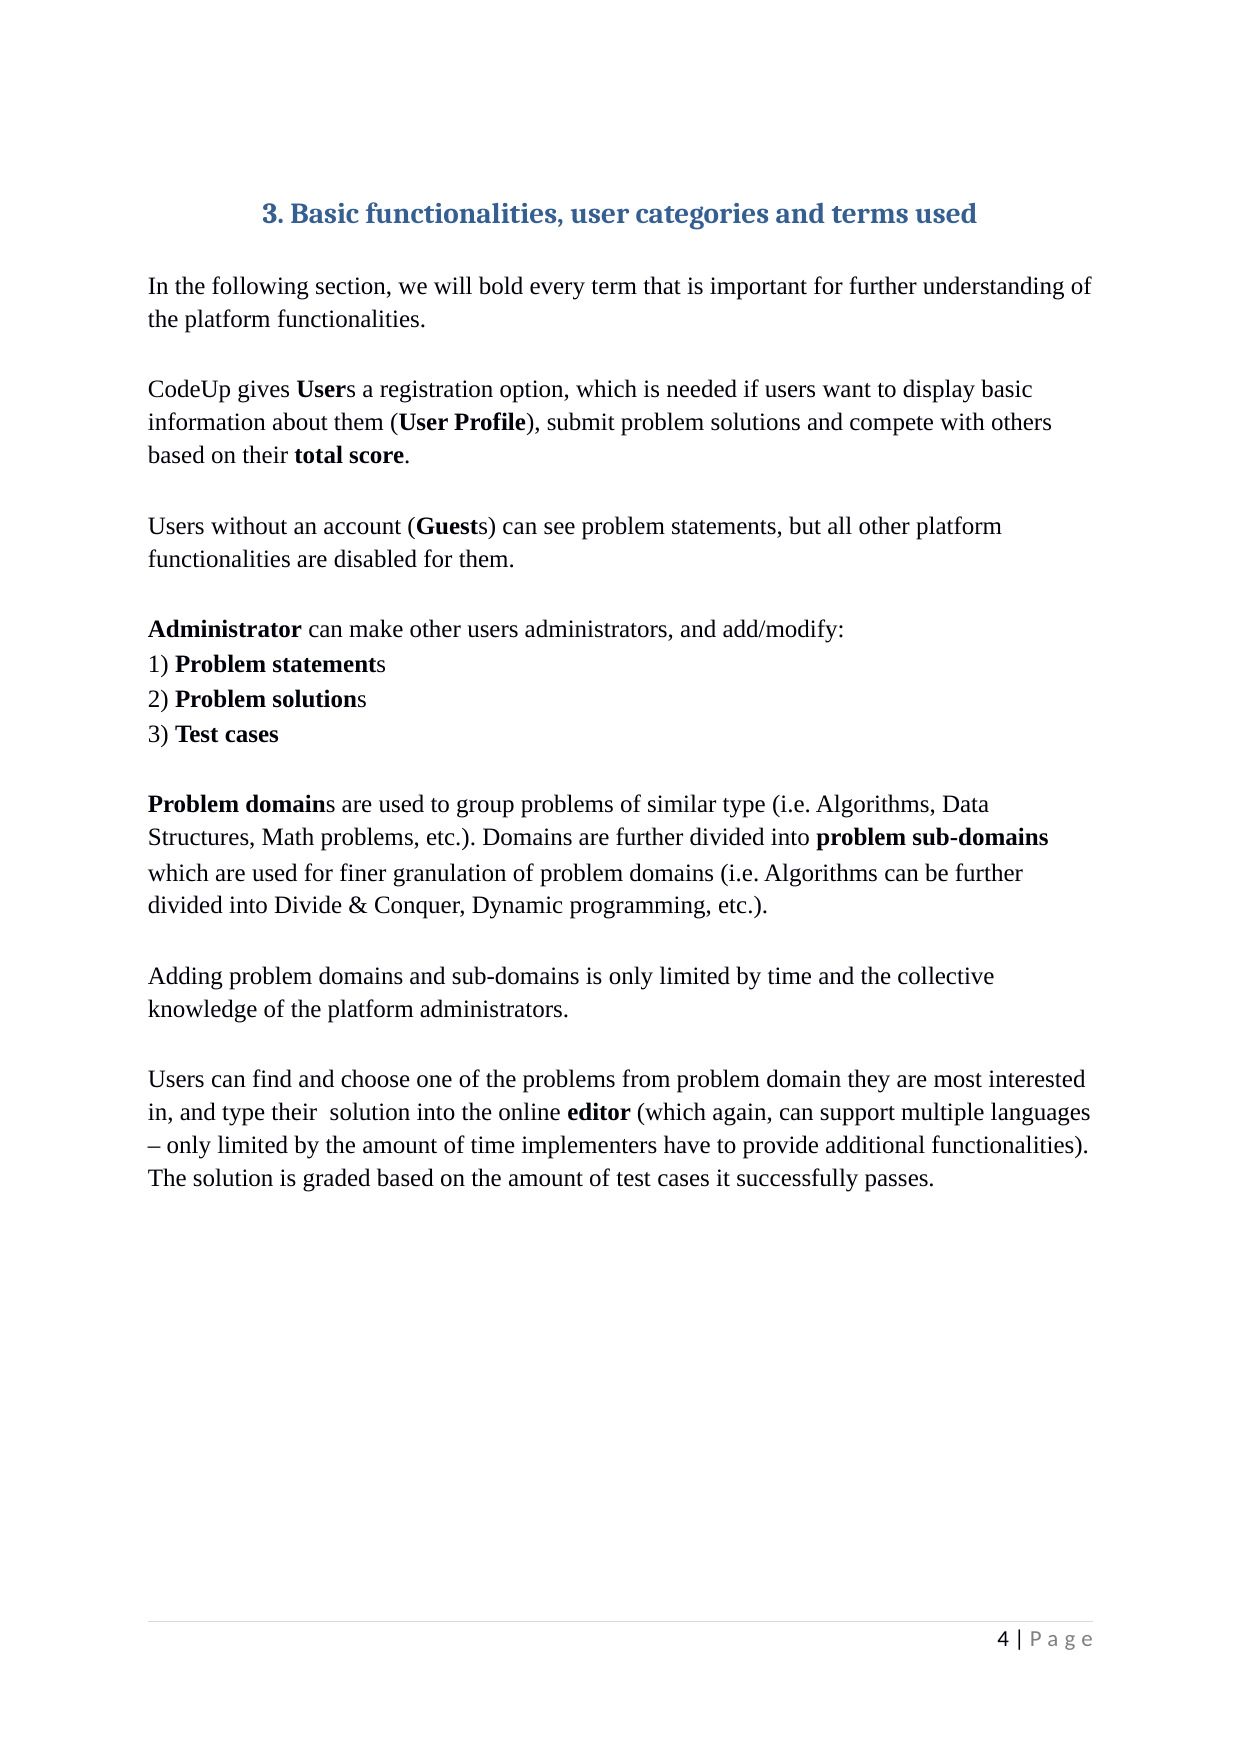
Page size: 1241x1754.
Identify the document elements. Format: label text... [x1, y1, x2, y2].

text CodeUp gives Users a registration option, which is needed if users want to display basic information about them (User Profile), submit problem solutions and compete with others based on their total score. [148, 374, 1093, 469]
text Adding problem domains and sub-domains is only limited by time and the collective knowledge of the platform administrators. [148, 961, 1093, 1023]
text Users without an account (Guests) can see problem statements, but all other platform functionalities are disabled for them. [148, 511, 1093, 572]
text 1) Problem statements [148, 649, 1093, 678]
text Users can find and choose one of the problems from problem domain they are most interested in, and type their solution into the online editor (which again, can support multiple languages – only limited by the amount of time implementers have to provide additional functionalities). The solution is graded based on the amount of test cases it successfully passes. [148, 1064, 1093, 1192]
text In the following section, we will bold every term that is important for further understanding of the platform functionalities. [148, 271, 1093, 333]
text Problem domains are used to group problems of similar type (i.e. Algorithms, Data Structures, Math problems, etc.). Domains are further divided into problem sub-domains [148, 789, 1093, 851]
text 3) Test cases [148, 719, 1093, 748]
text 2) Problem solutions [148, 684, 1093, 713]
text Administrator can make other users administrators, and add/modify: [148, 614, 1093, 643]
subtitle 3. Basic functionalities, user categories and terms used [148, 198, 1093, 231]
text which are used for finer granulation of problem domains (i.e. Algorithms can be further divided into Divide & Conquer, Dynamic programming, etc.). [148, 858, 1093, 919]
